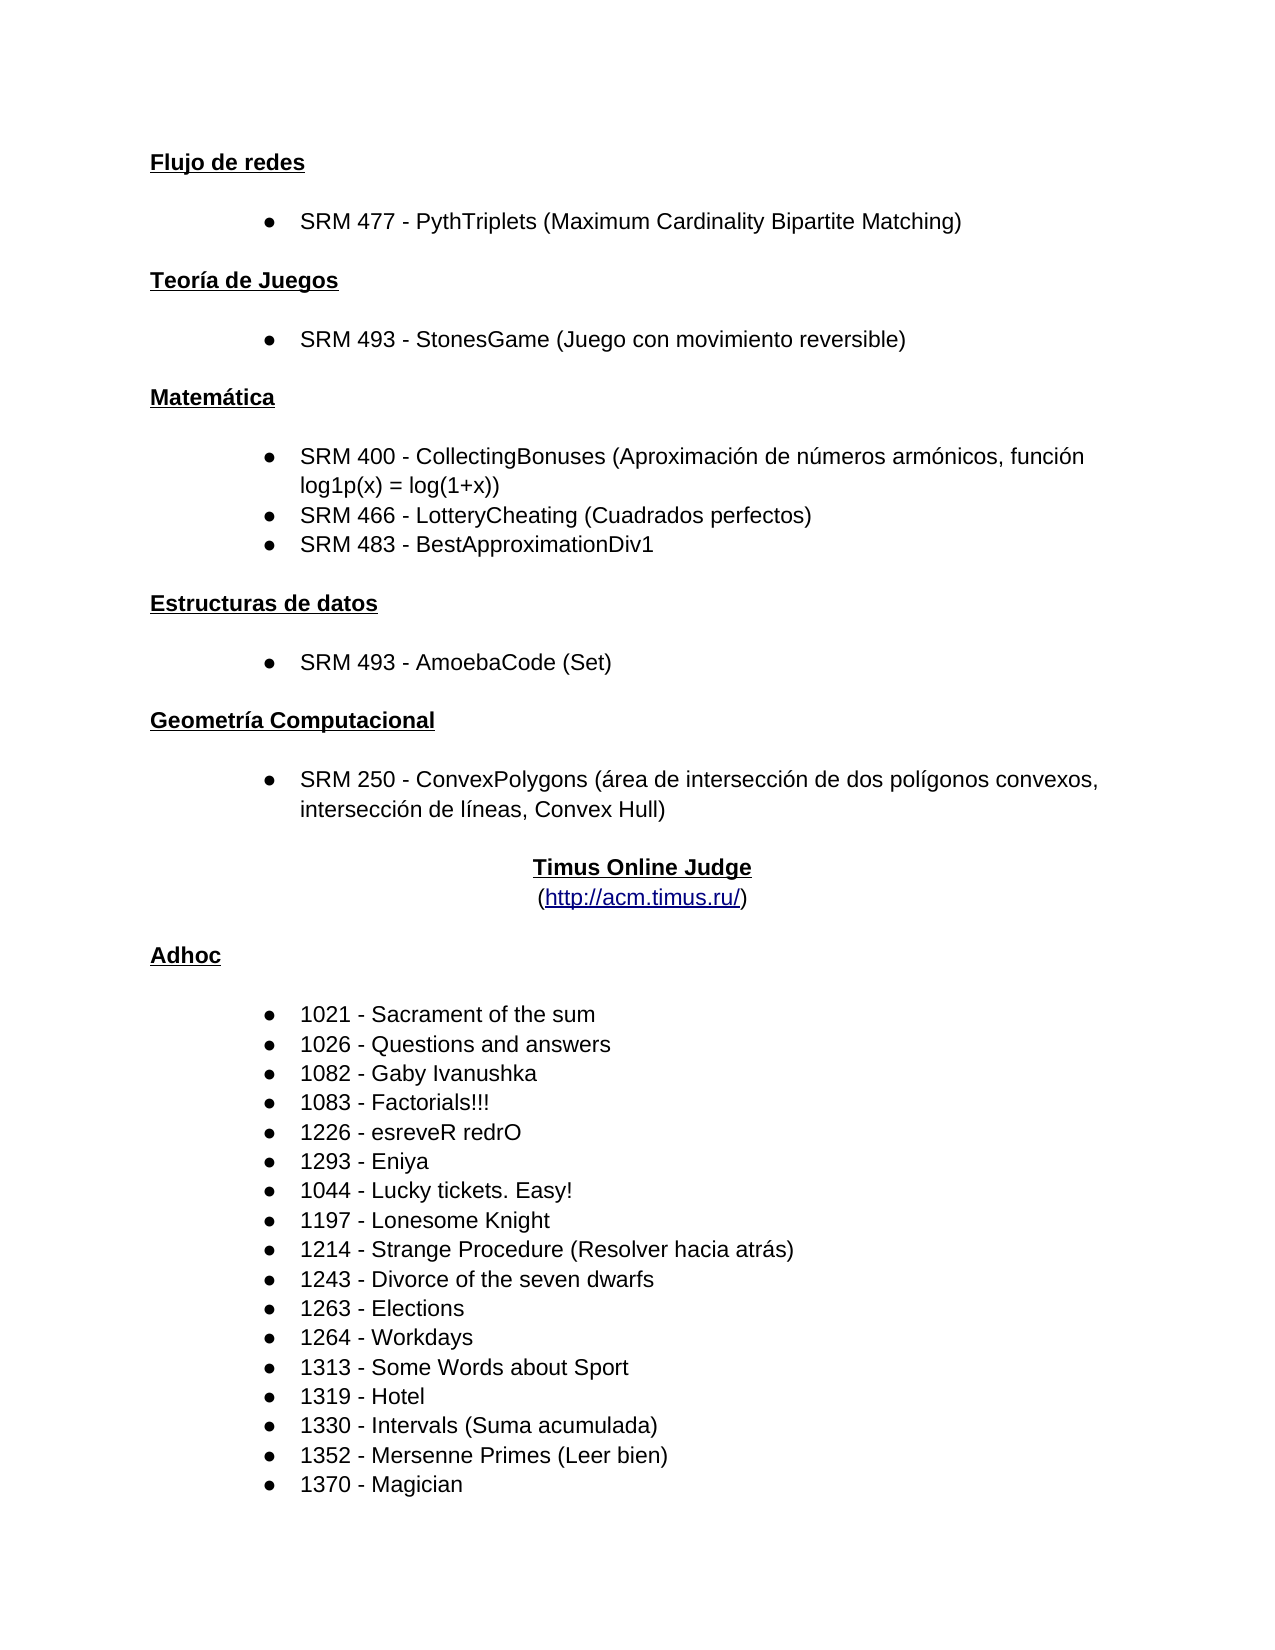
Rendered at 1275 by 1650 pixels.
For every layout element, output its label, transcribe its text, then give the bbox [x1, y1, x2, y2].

list 1083 - Factorials!!! [262, 1090, 1134, 1116]
list 1370 - Magician [262, 1472, 1134, 1497]
list 1243 - Divorce of the seven dwarfs [262, 1266, 1134, 1292]
list 1319 - Hotel [262, 1384, 1134, 1409]
text Estructuras de datos [150, 591, 1134, 616]
list SRM 477 - PythTriplets (Maximum Cardinality Bipartite Matching) [262, 209, 1134, 234]
list SRM 493 - StonesGame (Juego con movimiento reversible) [262, 326, 1134, 352]
list 1313 - Some Words about Sport [262, 1354, 1134, 1380]
list 1352 - Mersenne Primes (Leer bien) [262, 1442, 1134, 1468]
text Geometría Computacional [150, 708, 1134, 734]
list 1214 - Strange Procedure (Resolver hacia atrás) [262, 1237, 1134, 1262]
text Matemática [150, 385, 1134, 411]
text Teoría de Juegos [150, 267, 1134, 293]
text Adhoc [150, 943, 1134, 969]
list 1263 - Elections [262, 1296, 1134, 1321]
list SRM 483 - BestApproximationDiv1 [262, 532, 1134, 557]
list 1264 - Workdays [262, 1325, 1134, 1351]
list 1026 - Questions and answers [262, 1031, 1134, 1057]
text Timus Online Judge [150, 855, 1134, 881]
text Flujo de redes [150, 150, 1134, 176]
list SRM 400 - CollectingBonuses (Aproximación de números armónicos, función log1p(x) = log(1+x)) [262, 444, 1134, 499]
text (http://acm.timus.ru/) [150, 884, 1134, 910]
list 1226 - esreveR redrO [262, 1119, 1134, 1145]
list 1293 - Eniya [262, 1149, 1134, 1174]
list SRM 466 - LotteryCheating (Cuadrados perfectos) [262, 502, 1134, 528]
list 1082 - Gaby Ivanushka [262, 1061, 1134, 1086]
list SRM 493 - AmoebaCode (Set) [262, 649, 1134, 675]
list 1197 - Lonesome Knight [262, 1207, 1134, 1233]
list 1021 - Sacrament of the sum [262, 1002, 1134, 1027]
list 1044 - Lucky tickets. Easy! [262, 1178, 1134, 1204]
list SRM 250 - ConvexPolygons (área de intersección de dos polígonos convexos, intersección de líneas, Convex Hull) [262, 767, 1134, 822]
list 1330 - Intervals (Suma acumulada) [262, 1413, 1134, 1439]
